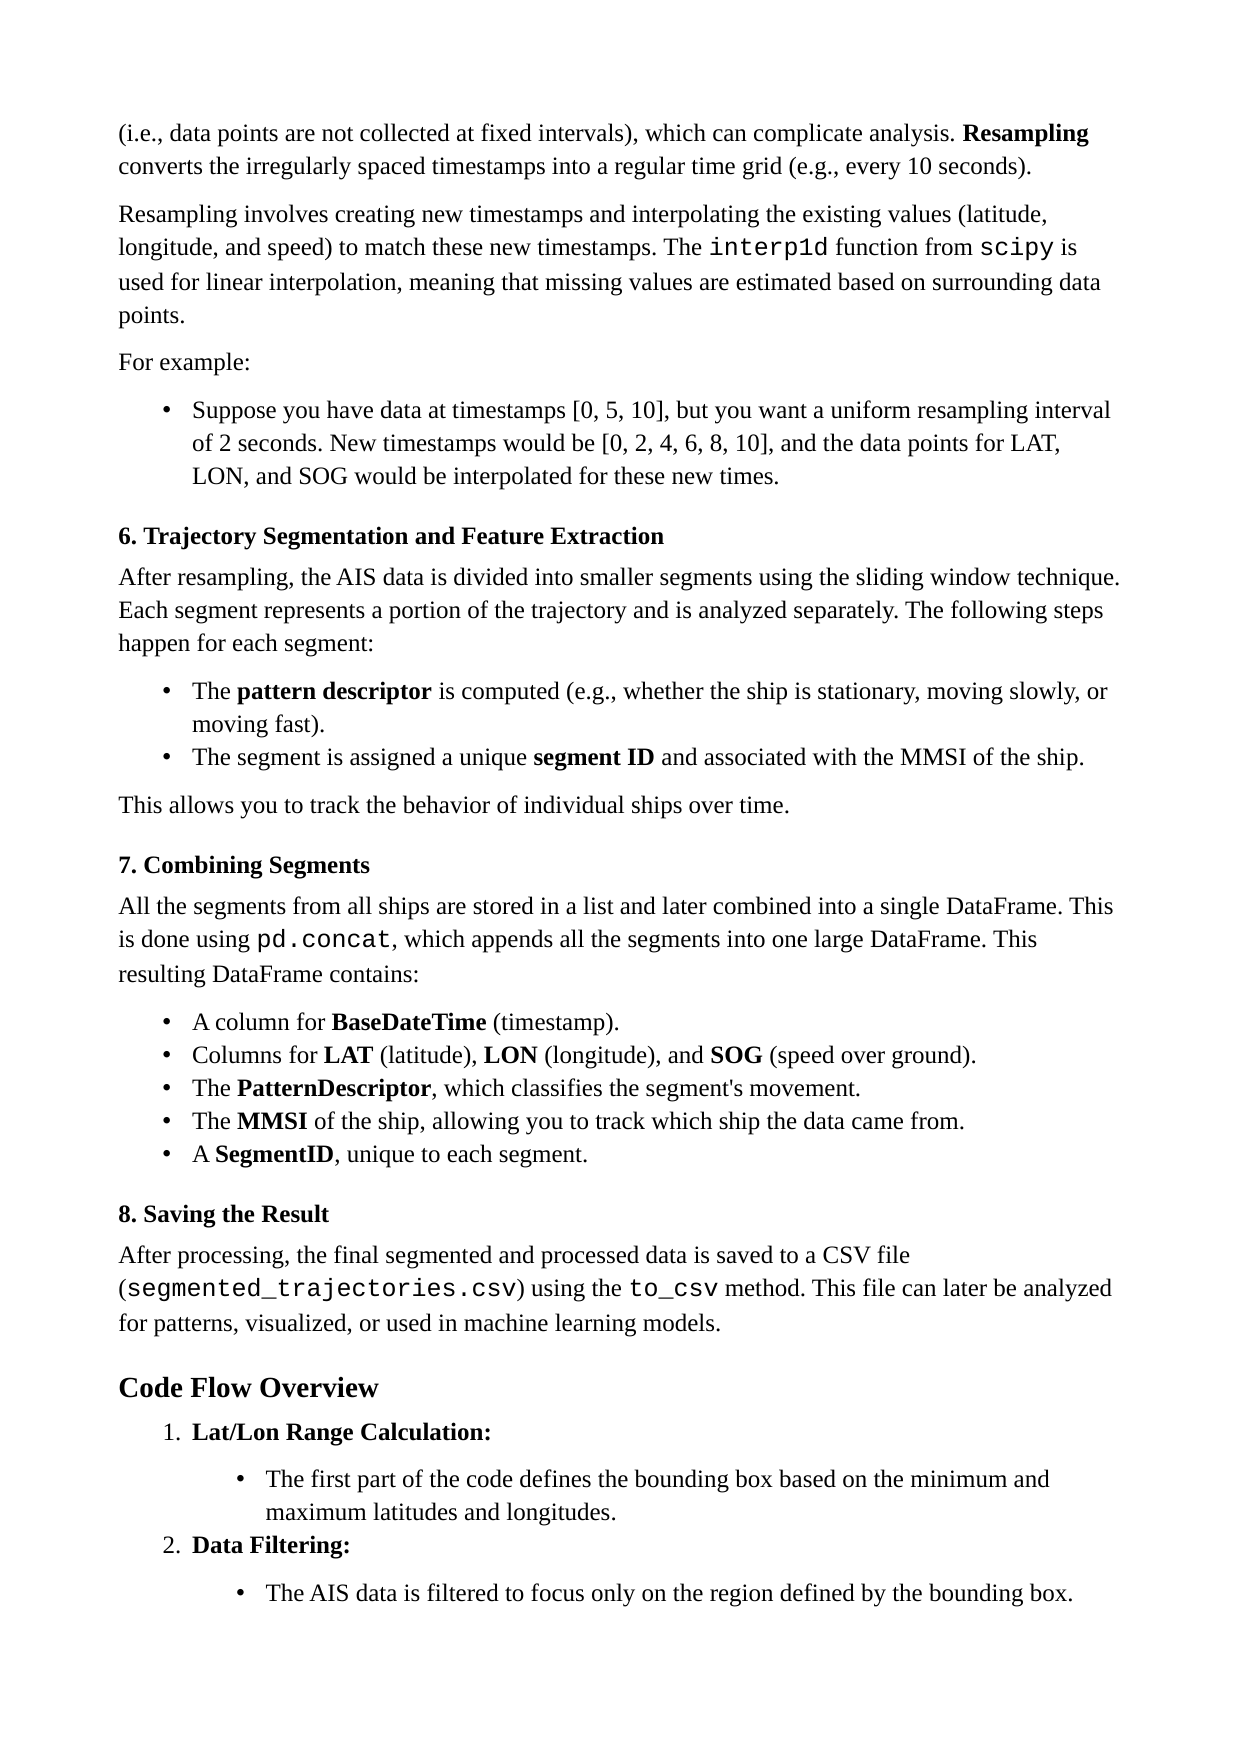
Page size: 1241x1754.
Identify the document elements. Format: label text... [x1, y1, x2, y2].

list A SegmentID, unique to each segment. [162, 1139, 1122, 1168]
text For example: [118, 347, 1122, 376]
list The segment is assigned a unique segment ID and associated with the MMSI of the ship. [162, 742, 1122, 771]
text This allows you to track the behavior of individual ships over time. [118, 790, 1122, 818]
subtitle 6. Trajectory Segmentation and Feature Extraction [118, 521, 1122, 550]
list The MMSI of the ship, allowing you to track which ship the data came from. [162, 1106, 1122, 1135]
subtitle 7. Combining Segments [118, 850, 1122, 879]
list Lat/Lon Range Calculation: [162, 1417, 1122, 1445]
list The AIS data is filtered to focus only on the region defined by the bounding box. [236, 1578, 1122, 1607]
list The pattern descriptor is computed (e.g., whether the ship is stationary, moving slowly, or moving fast). [162, 676, 1122, 738]
text Resampling involves creating new timestamps and interpolating the existing values (latitude, longitude, and speed) to match these new timestamps. The interp1d function from scipy is used for linear interpolation, meaning that missing values are estimated based on surrounding data points. [118, 199, 1122, 329]
list Suppose you have data at timestamps [0, 5, 10], but you want a uniform resampling interval of 2 seconds. New timestamps would be [0, 2, 4, 6, 8, 10], and the data points for LAT, LON, and SOG would be interpolated for these new times. [162, 395, 1122, 490]
list The PatternDescriptor, which classifies the segment's movement. [162, 1073, 1122, 1102]
list Columns for LAT (latitude), LON (longitude), and SOG (speed over ground). [162, 1040, 1122, 1069]
list Data Filtering: [162, 1530, 1122, 1559]
text (i.e., data points are not collected at fixed intervals), which can complicate analysis. Resampling converts the irregularly spaced timestamps into a regular time grid (e.g., every 10 seconds). [118, 118, 1122, 180]
text All the segments from all ships are stored in a list and later combined into a single DataFrame. This is done using pd.concat, which appends all the segments into one large DataFrame. This resulting DataFrame contains: [118, 891, 1122, 988]
subtitle 8. Saving the Result [118, 1199, 1122, 1228]
subtitle Code Flow Overview [118, 1371, 1122, 1404]
text After resampling, the AIS data is divided into smaller segments using the sliding window technique. Each segment represents a portion of the trajectory and is analyzed separately. The following steps happen for each segment: [118, 562, 1122, 657]
list A column for BaseDateTime (timestamp). [162, 1007, 1122, 1036]
list The first part of the code defines the bounding box based on the minimum and maximum latitudes and longitudes. [236, 1464, 1122, 1526]
text After processing, the final segmented and processed data is saved to a CSV file (segmented_trajectories.csv) using the to_csv method. This file can later be analyzed for patterns, visualized, or used in machine learning models. [118, 1240, 1122, 1337]
